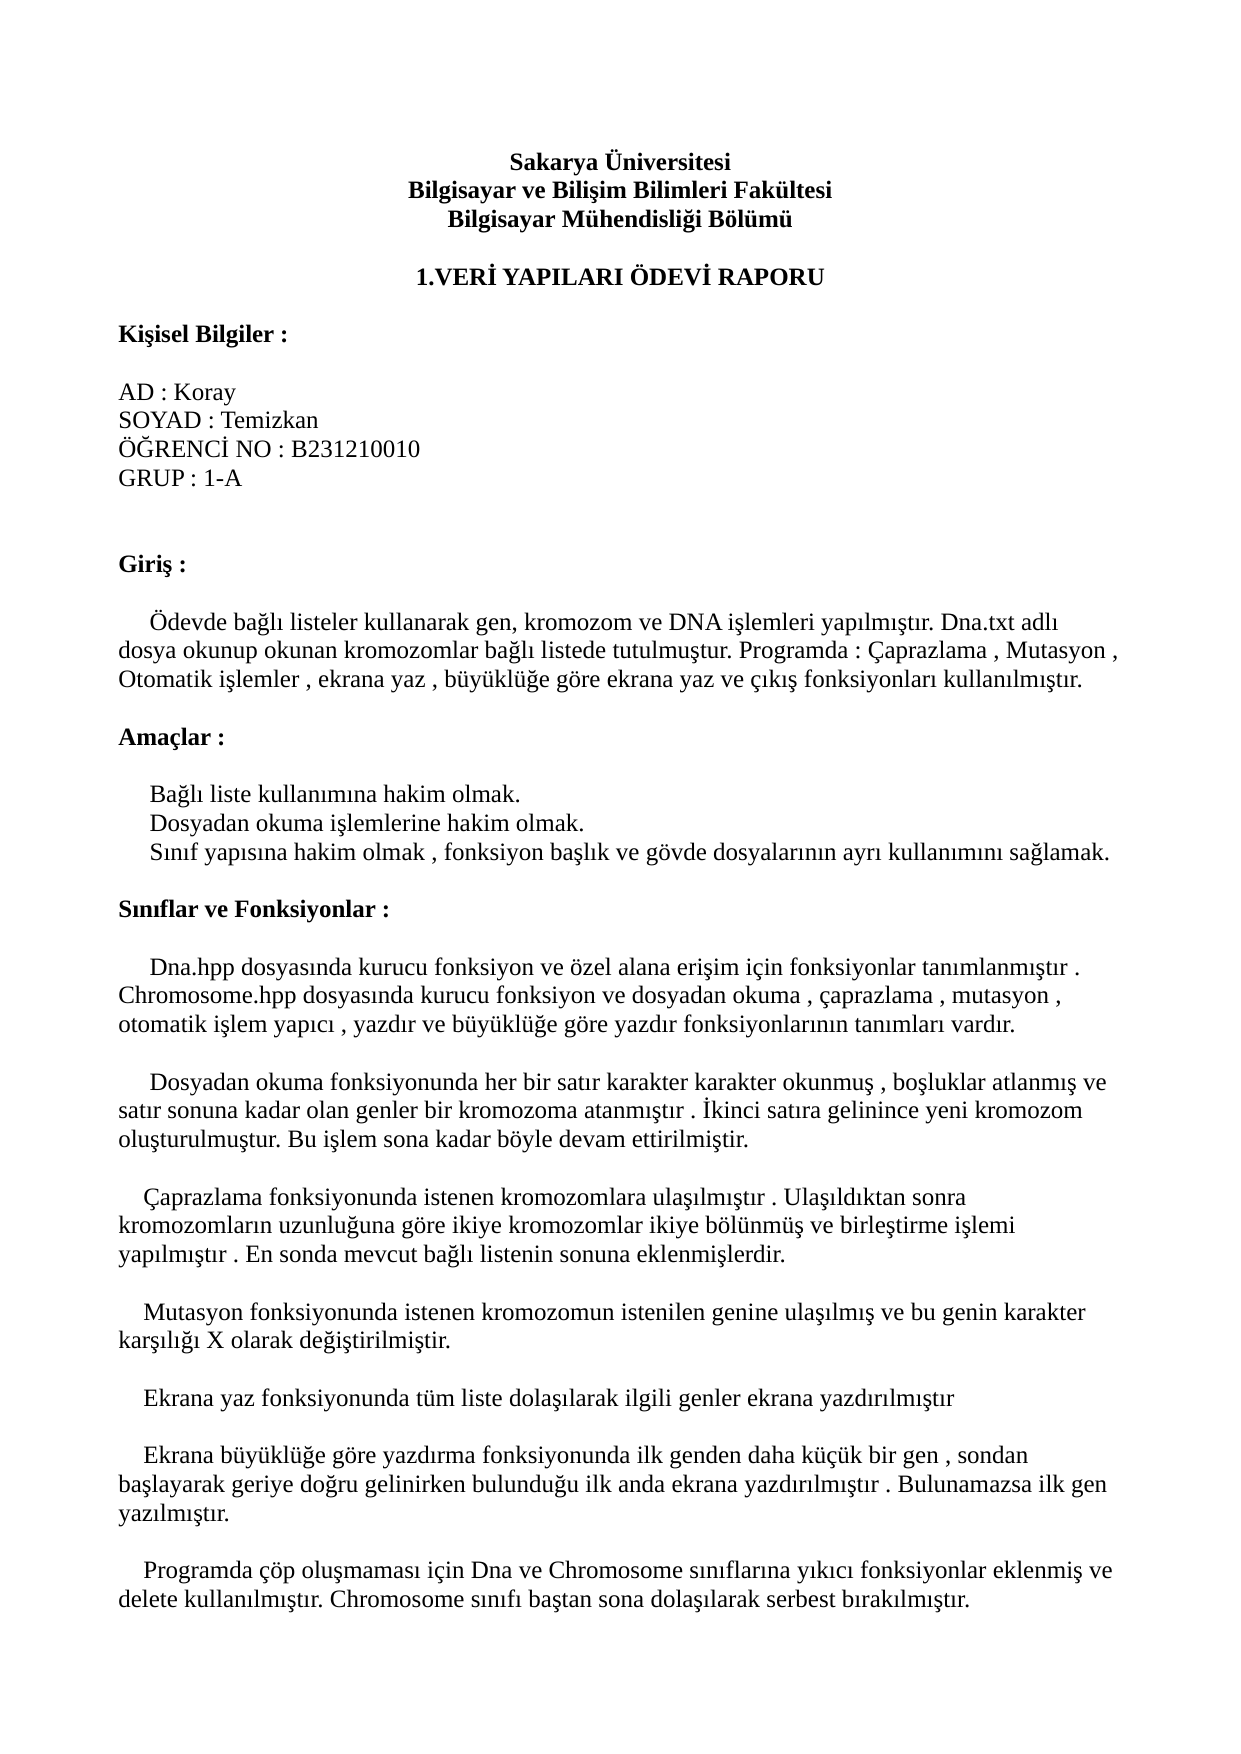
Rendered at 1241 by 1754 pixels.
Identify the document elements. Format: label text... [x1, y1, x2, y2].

text Ekrana yaz fonksiyonunda tüm liste dolaşılarak ilgili genler ekrana yazdırılmıştır [118, 1383, 1122, 1412]
text Mutasyon fonksiyonunda istenen kromozomun istenilen genine ulaşılmış ve bu genin karakter karşılığı X olarak değiştirilmiştir. [118, 1297, 1122, 1354]
text Giriş : [118, 521, 1122, 578]
text AD : Koray [118, 377, 1122, 406]
text Bilgisayar Mühendisliği Bölümü [118, 204, 1122, 233]
text ÖĞRENCİ NO : B231210010 [118, 434, 1122, 463]
text Kişisel Bilgiler : [118, 319, 1122, 348]
text Programda çöp oluşmaması için Dna ve Chromosome sınıflarına yıkıcı fonksiyonlar eklenmiş ve delete kullanılmıştır. Chromosome sınıfı baştan sona dolaşılarak serbest bırakılmıştır. [118, 1556, 1122, 1613]
text Bilgisayar ve Bilişim Bilimleri Fakültesi [118, 176, 1122, 204]
text GRUP : 1-A [118, 463, 1122, 492]
text ­Sakarya Üniversitesi [118, 147, 1122, 176]
text Bağlı liste kullanımına hakim olmak. [118, 779, 1122, 808]
text Dna.hpp dosyasında kurucu fonksiyon ve özel alana erişim için fonksiyonlar tanımlanmıştır . Chromosome.hpp dosyasında kurucu fonksiyon ve dosyadan okuma , çaprazlama , mutasyon , otomatik işlem yapıcı , yazdır ve büyüklüğe göre yazdır fonksiyonlarının tanımları vardır. [118, 952, 1122, 1038]
text Amaçlar : [118, 722, 1122, 751]
text Çaprazlama fonksiyonunda istenen kromozomlara ulaşılmıştır . Ulaşıldıktan sonra kromozomların uzunluğuna göre ikiye kromozomlar ikiye bölünmüş ve birleştirme işlemi yapılmıştır . En sonda mevcut bağlı listenin sonuna eklenmişlerdir. [118, 1182, 1122, 1268]
text SOYAD : Temizkan [118, 406, 1122, 434]
text Ödevde bağlı listeler kullanarak gen, kromozom ve DNA işlemleri yapılmıştır. Dna.txt adlı dosya okunup okunan kromozomlar bağlı listede tutulmuştur. Programda : Çaprazlama , Mutasyon , Otomatik işlemler , ekrana yaz , büyüklüğe göre ekrana yaz ve çıkış fonksiyonları kullanılmıştır. [118, 607, 1122, 693]
text 1.VERİ YAPILARI ÖDEVİ RAPORU [118, 262, 1122, 291]
text Dosyadan okuma işlemlerine hakim olmak. [118, 808, 1122, 837]
text Sınıflar ve Fonksiyonlar : [118, 894, 1122, 952]
text Sınıf yapısına hakim olmak , fonksiyon başlık ve gövde dosyalarının ayrı kullanımını sağlamak. [118, 837, 1122, 866]
text Dosyadan okuma fonksiyonunda her bir satır karakter karakter okunmuş , boşluklar atlanmış ve satır sonuna kadar olan genler bir kromozoma atanmıştır . İkinci satıra gelinince yeni kromozom oluşturulmuştur. Bu işlem sona kadar böyle devam ettirilmiştir. [118, 1067, 1122, 1153]
text Ekrana büyüklüğe göre yazdırma fonksiyonunda ilk genden daha küçük bir gen , sondan başlayarak geriye doğru gelinirken bulunduğu ilk anda ekrana yazdırılmıştır . Bulunamazsa ilk gen yazılmıştır. [118, 1441, 1122, 1527]
